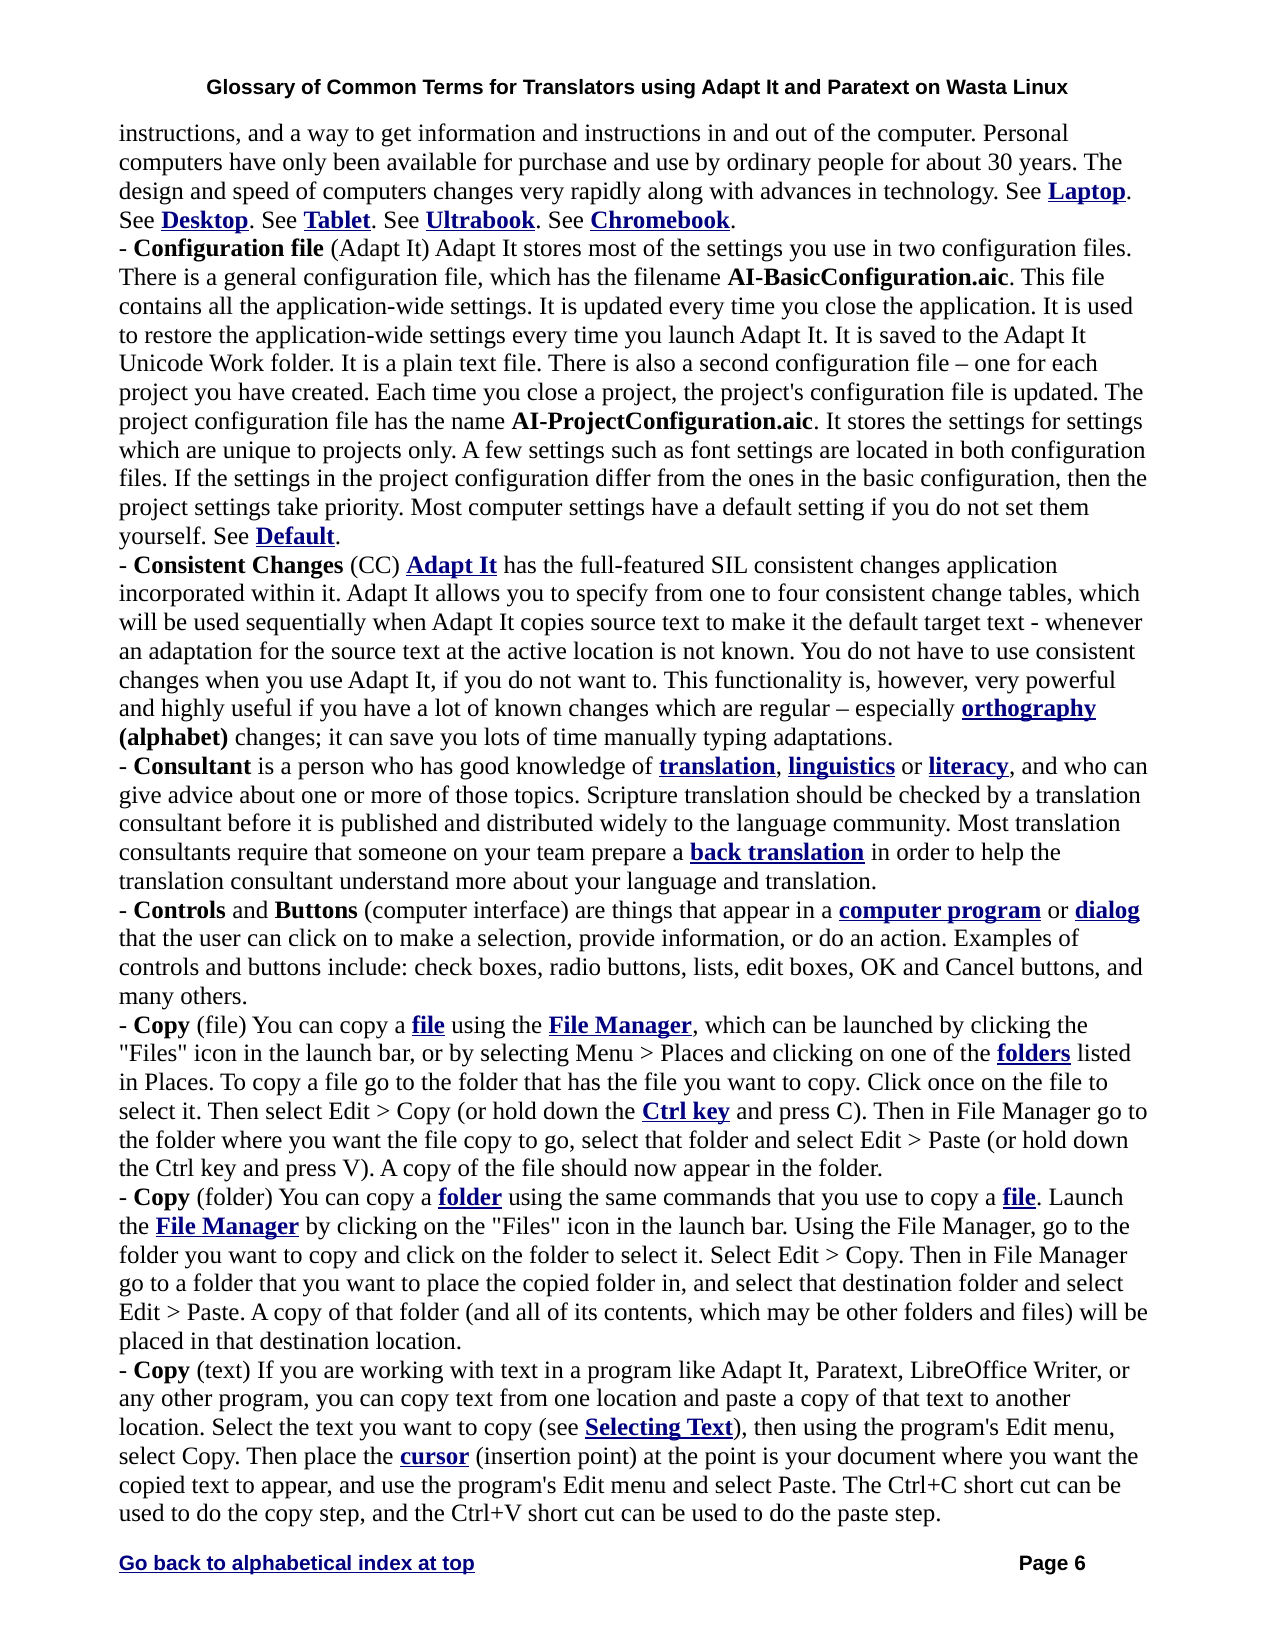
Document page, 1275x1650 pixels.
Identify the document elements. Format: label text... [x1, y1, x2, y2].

text - Consultant is a person who has good knowledge of translation, linguistics or literacy, and who can give advice about one or more of those topics. Scripture translation should be checked by a translation consultant before it is published and distributed widely to the language community. Most translation consultants require that someone on your team prepare a back translation in order to help the translation consultant understand more about your language and translation. [118, 751, 1156, 895]
text - Copy (text) If you are working with text in a program like Adapt It, Paratext, LibreOffice Writer, or any other program, you can copy text from one location and paste a copy of that text to another location. Select the text you want to copy (see Selecting Text), then using the program's Edit menu, select Copy. Then place the cursor (insertion point) at the point is your document where you want the copied text to appear, and use the program's Edit menu and select Paste. The Ctrl+C short cut can be used to do the copy step, and the Ctrl+V short cut can be used to do the paste step. [118, 1355, 1156, 1527]
text instructions, and a way to get information and instructions in and out of the computer. Personal computers have only been available for purchase and use by ordinary people for about 30 years. The design and speed of computers changes very rapidly along with advances in technology. See Laptop. See Desktop. See Tablet. See Ultrabook. See Chromebook. [118, 118, 1156, 233]
text - Copy (folder) You can copy a folder using the same commands that you use to copy a file. Launch the File Manager by clicking on the "Files" icon in the launch bar. Using the File Manager, go to the folder you want to copy and click on the folder to select it. Select Edit > Copy. Then in File Manager go to a folder that you want to place the copied folder in, and select that destination folder and select Edit > Paste. A copy of that folder (and all of its contents, which may be other folders and files) will be placed in that destination location. [118, 1182, 1156, 1355]
text - Consistent Changes (CC) Adapt It has the full-featured SIL consistent changes application incorporated within it. Adapt It allows you to specify from one to four consistent change tables, which will be used sequentially when Adapt It copies source text to make it the default target text - whenever an adaptation for the source text at the active location is not known. You do not have to use consistent changes when you use Adapt It, if you do not want to. This functionality is, however, very powerful and highly useful if you have a lot of known changes which are regular – especially orthography (alphabet) changes; it can save you lots of time manually typing adaptations. [118, 550, 1156, 751]
text - Copy (file) You can copy a file using the File Manager, which can be launched by clicking the "Files" icon in the launch bar, or by selecting Menu > Places and clicking on one of the folders listed in Places. To copy a file go to the folder that has the file you want to copy. Click once on the file to select it. Then select Edit > Copy (or hold down the Ctrl key and press C). Then in File Manager go to the folder where you want the file copy to go, select that folder and select Edit > Paste (or hold down the Ctrl key and press V). A copy of the file should now appear in the folder. [118, 1010, 1156, 1182]
text - Configuration file (Adapt It) Adapt It stores most of the settings you use in two configuration files. There is a general configuration file, which has the filename AI-BasicConfiguration.aic. This file contains all the application-wide settings. It is updated every time you close the application. It is used to restore the application-wide settings every time you launch Adapt It. It is saved to the Adapt It Unicode Work folder. It is a plain text file. There is also a second configuration file – one for each project you have created. Each time you close a project, the project's configuration file is updated. The project configuration file has the name AI-ProjectConfiguration.aic. It stores the settings for settings which are unique to projects only. A few settings such as font settings are located in both configuration files. If the settings in the project configuration differ from the ones in the basic configuration, then the project settings take priority. Most computer settings have a default setting if you do not set them yourself. See Default. [118, 233, 1156, 550]
text - Controls and Buttons (computer interface) are things that appear in a computer program or dialog that the user can click on to make a selection, provide information, or do an action. Examples of controls and buttons include: check boxes, radio buttons, lists, edit boxes, OK and Cancel buttons, and many others. [118, 895, 1156, 1010]
